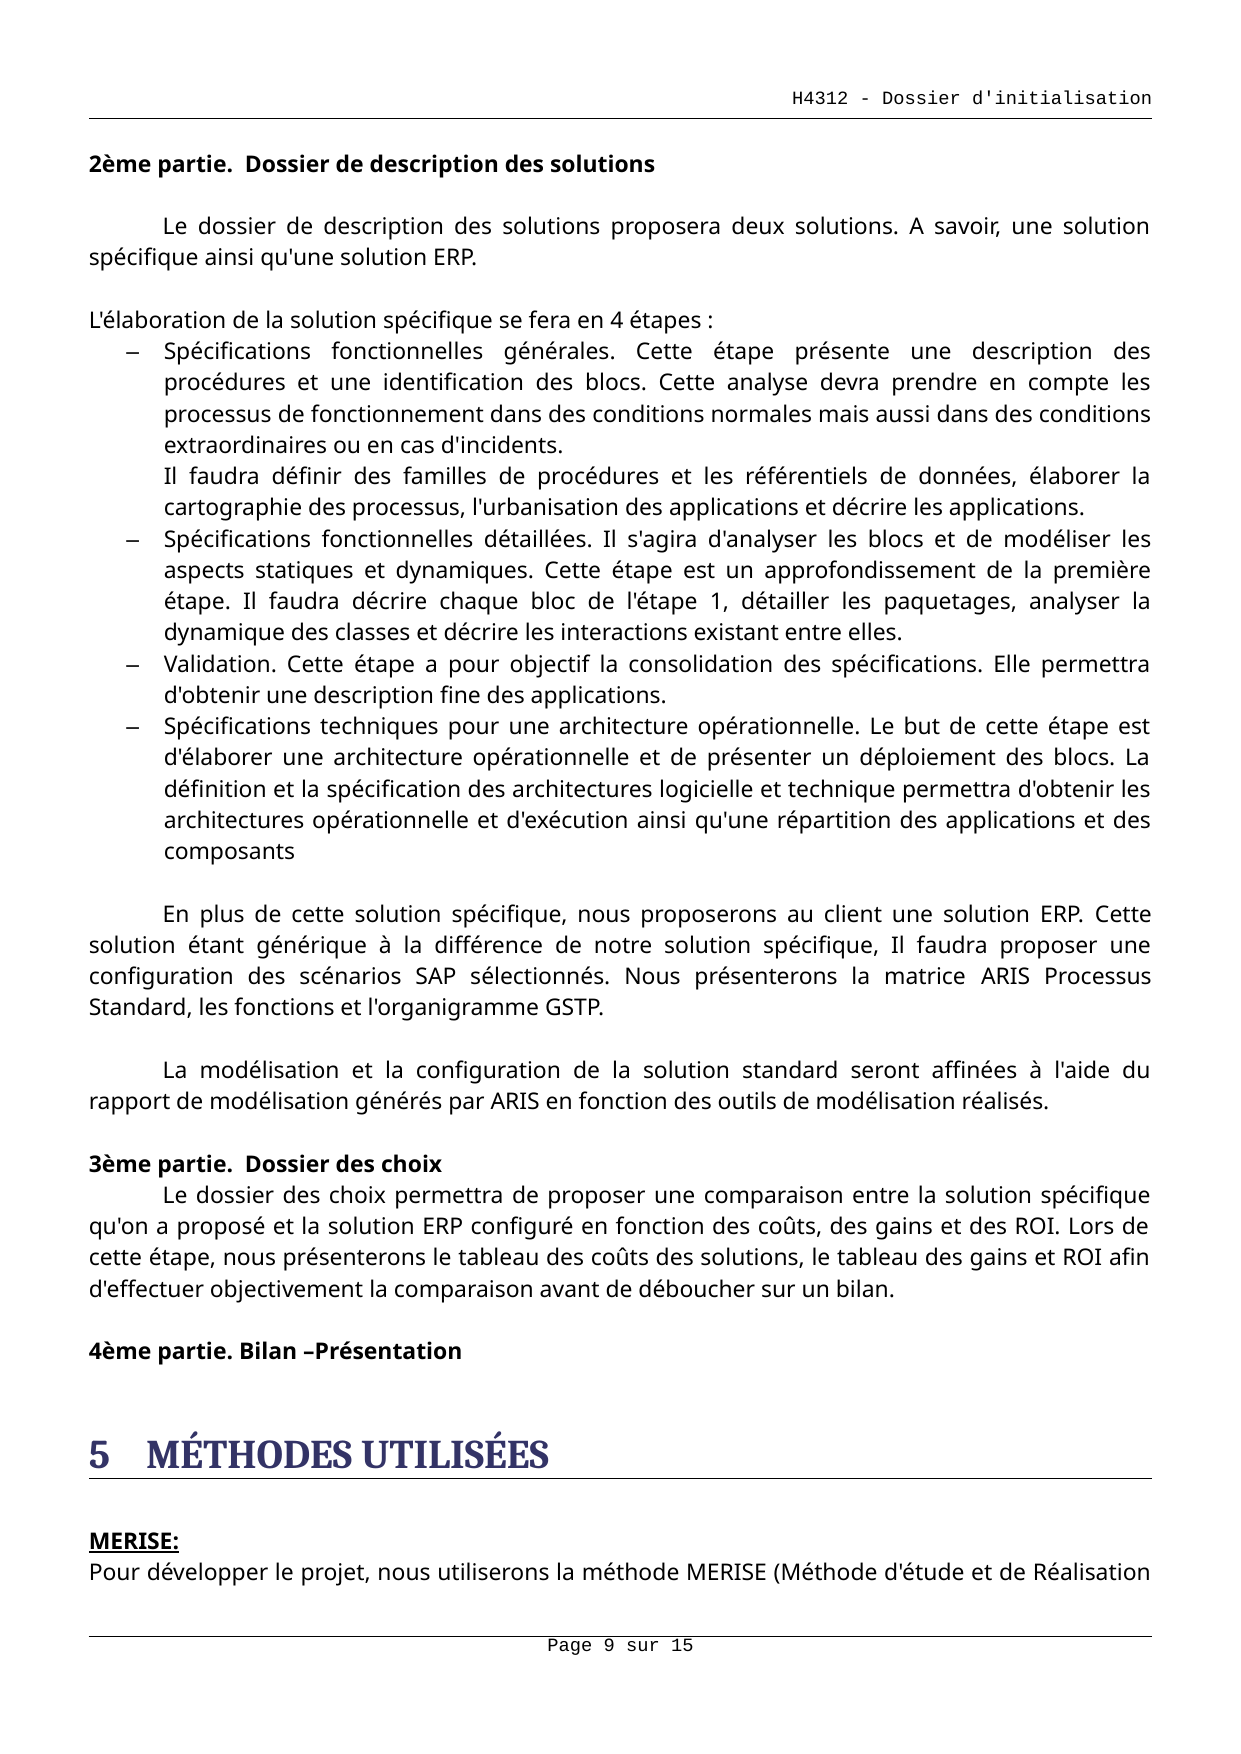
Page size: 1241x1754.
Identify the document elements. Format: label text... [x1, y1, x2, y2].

text 4ème partie. Bilan –Présentation [88, 1335, 1152, 1366]
list Validation. Cette étape a pour objectif la consolidation des spécifications. Elle permettra d'obtenir une description fine des applications. [126, 647, 1152, 710]
text L'élaboration de la solution spécifique se fera en 4 étapes : [88, 304, 1152, 335]
text 2ème partie. Dossier de description des solutions [88, 147, 1152, 179]
subtitle Méthodes utilisées [88, 1431, 1152, 1478]
list Spécifications techniques pour une architecture opérationnelle. Le but de cette étape est d'élaborer une architecture opérationnelle et de présenter un déploiement des blocs. La définition et la spécification des architectures logicielle et technique permettra d'obtenir les architectures opérationnelle et d'exécution ainsi qu'une répartition des applications et des composants [126, 710, 1152, 866]
text La modélisation et la configuration de la solution standard seront affinées à l'aide du rapport de modélisation générés par ARIS en fonction des outils de modélisation réalisés. [88, 1054, 1152, 1116]
text Le dossier des choix permettra de proposer une comparaison entre la solution spécifique qu'on a proposé et la solution ERP configuré en fonction des coûts, des gains et des ROI. Lors de cette étape, nous présenterons le tableau des coûts des solutions, le tableau des gains et ROI afin d'effectuer objectivement la comparaison avant de déboucher sur un bilan. [88, 1179, 1152, 1304]
list Spécifications fonctionnelles générales. Cette étape présente une description des procédures et une identification des blocs. Cette analyse devra prendre en compte les processus de fonctionnement dans des conditions normales mais aussi dans des conditions extraordinaires ou en cas d'incidents. [126, 335, 1152, 460]
text En plus de cette solution spécifique, nous proposerons au client une solution ERP. Cette solution étant générique à la différence de notre solution spécifique, Il faudra proposer une configuration des scénarios SAP sélectionnés. Nous présenterons la matrice ARIS Processus Standard, les fonctions et l'organigramme GSTP. [88, 897, 1152, 1022]
text MERISE: [88, 1525, 1152, 1556]
text Pour développer le projet, nous utiliserons la méthode MERISE (Méthode d'étude et de Réalisation [88, 1556, 1152, 1588]
list Spécifications fonctionnelles détaillées. Il s'agira d'analyser les blocs et de modéliser les aspects statiques et dynamiques. Cette étape est un approfondissement de la première étape. Il faudra décrire chaque bloc de l'étape 1, détailler les paquetages, analyser la dynamique des classes et décrire les interactions existant entre elles. [126, 522, 1152, 647]
list Il faudra définir des familles de procédures et les référentiels de données, élaborer la cartographie des processus, l'urbanisation des applications et décrire les applications. [126, 460, 1152, 522]
text 3ème partie. Dossier des choix [88, 1147, 1152, 1179]
text Le dossier de description des solutions proposera deux solutions. A savoir, une solution spécifique ainsi qu'une solution ERP. [88, 210, 1152, 272]
